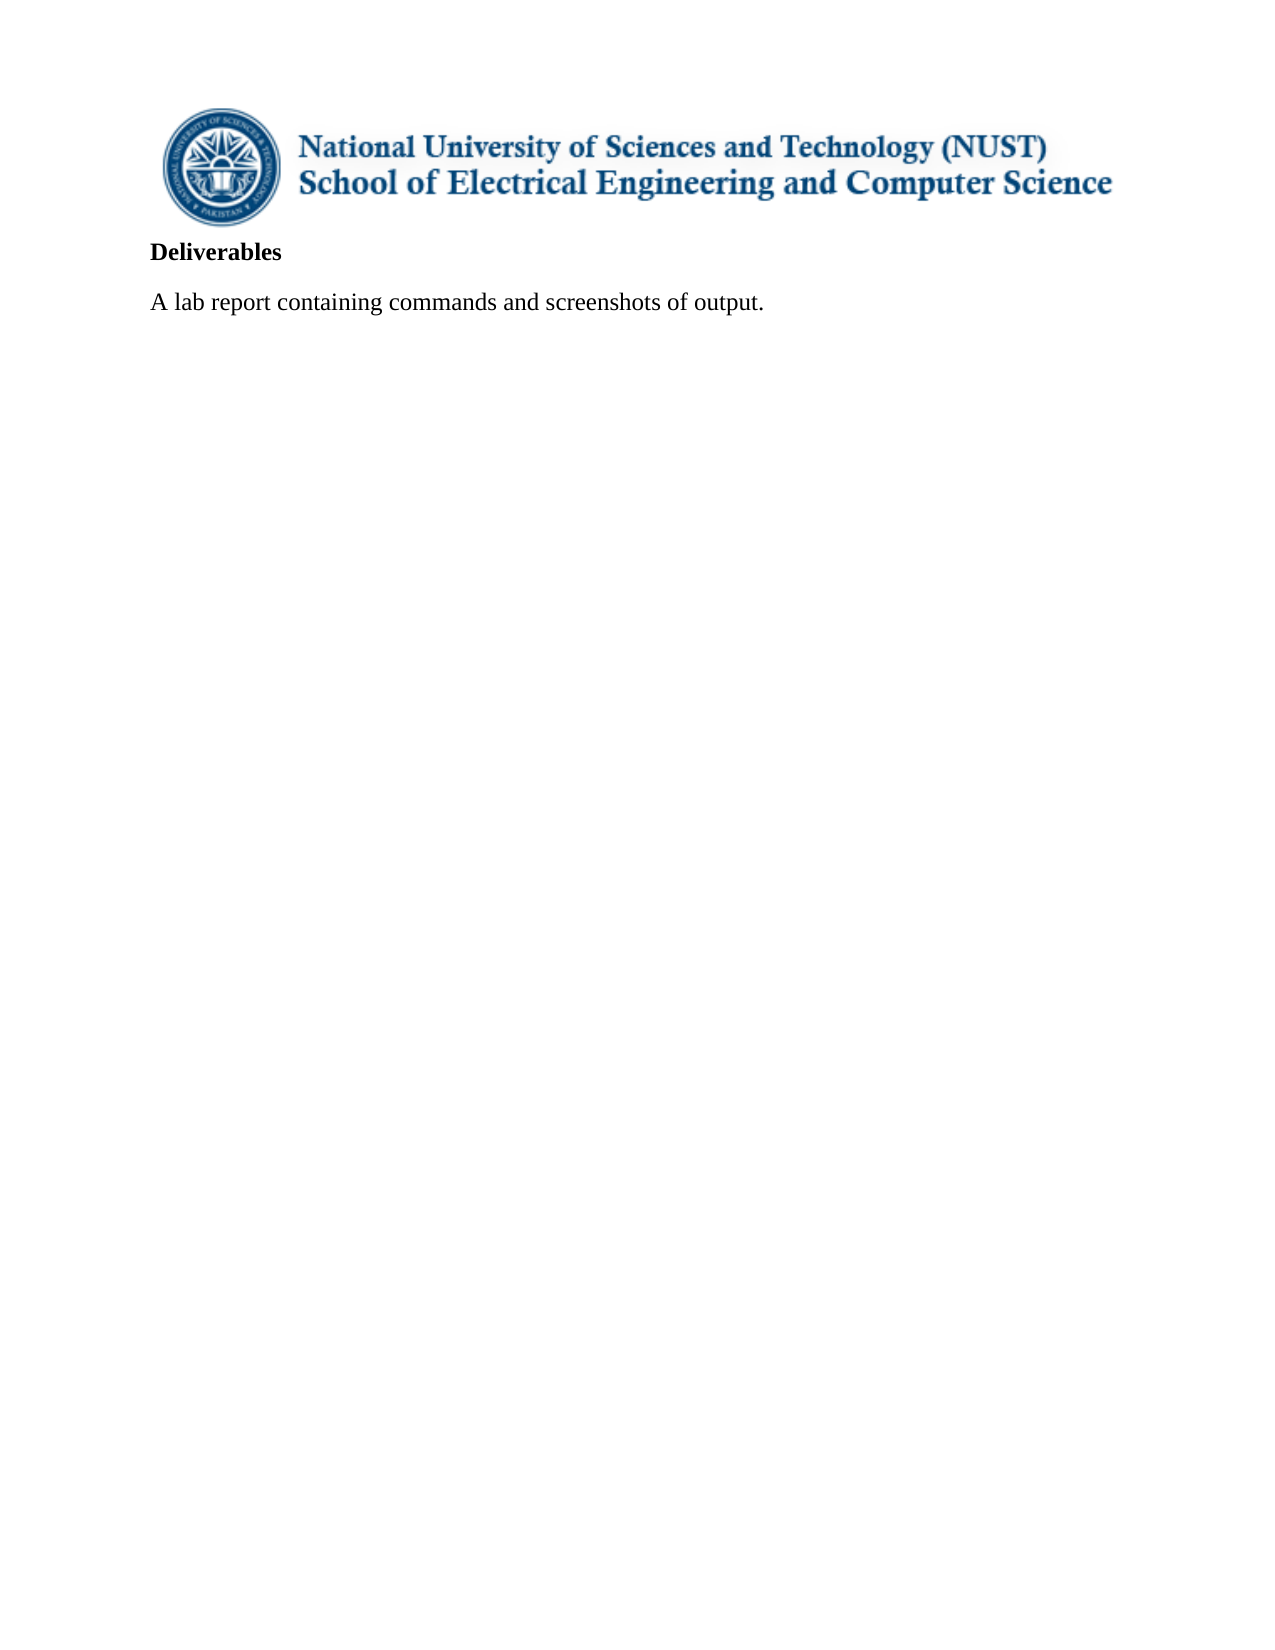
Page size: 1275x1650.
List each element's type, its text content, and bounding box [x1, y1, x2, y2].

picture [150, 103, 1125, 238]
text A lab report containing commands and screenshots of output. [150, 287, 1125, 316]
text Deliverables [150, 238, 1125, 266]
